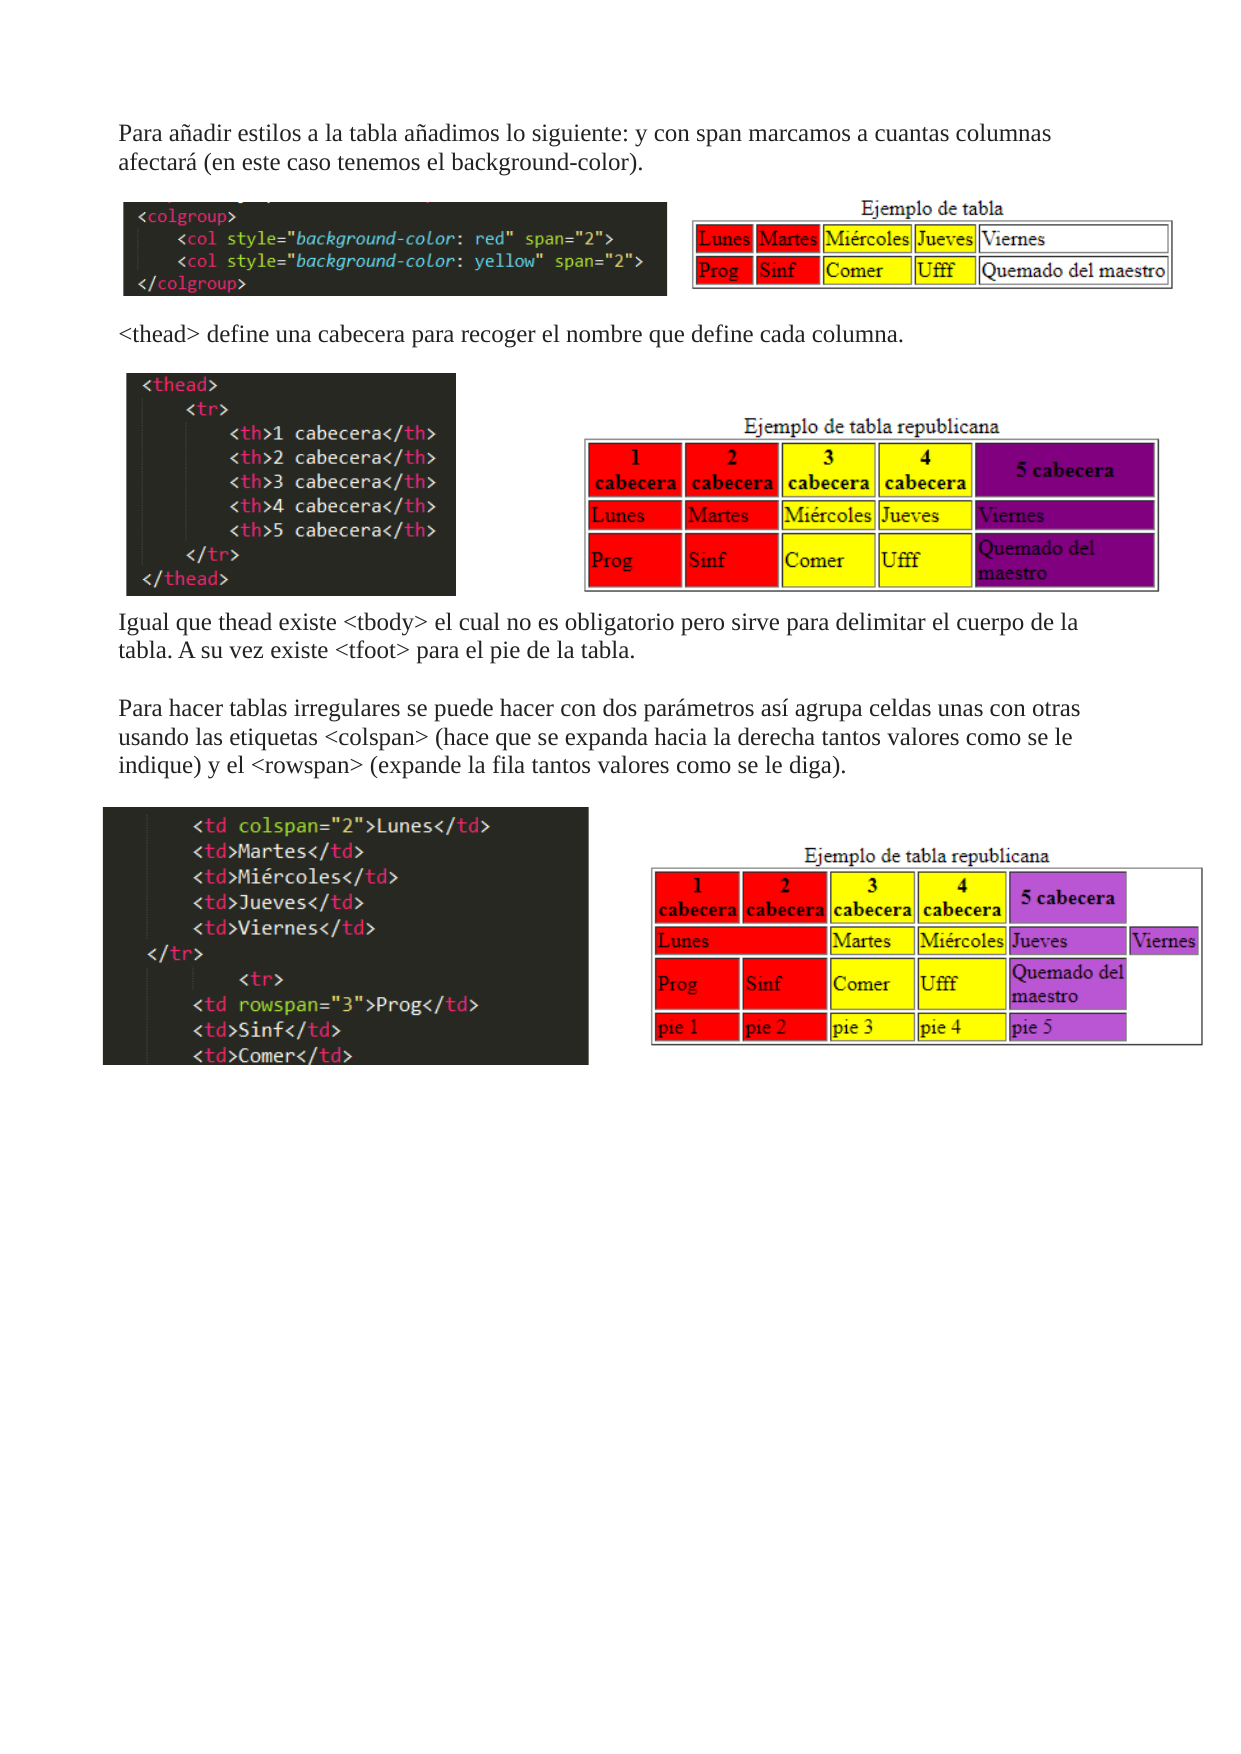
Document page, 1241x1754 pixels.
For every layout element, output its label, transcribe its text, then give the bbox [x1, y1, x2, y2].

text Igual que thead existe <tbody> el cual no es obligatorio pero sirve para delimitar el cuerpo de la tabla. A su vez existe <tfoot> para el pie de la tabla. [118, 607, 1122, 664]
picture [646, 835, 1208, 1052]
text Para hacer tablas irregulares se puede hacer con dos parámetros así agrupa celdas unas con otras usando las etiquetas <colspan> (hace que se expanda hacia la derecha tantos valores como se le indique) y el <rowspan> (expande la fila tantos valores como se le diga). [118, 693, 1122, 779]
picture [126, 373, 456, 596]
picture [687, 195, 1178, 293]
picture [123, 202, 668, 296]
text <thead> define una cabecera para recoger el nombre que define cada columna. [118, 319, 1122, 348]
picture [579, 406, 1166, 596]
text Para añadir estilos a la tabla añadimos lo siguiente: y con span marcamos a cuantas columnas afectará (en este caso tenemos el background-color). [118, 118, 1122, 176]
picture [102, 807, 589, 1065]
